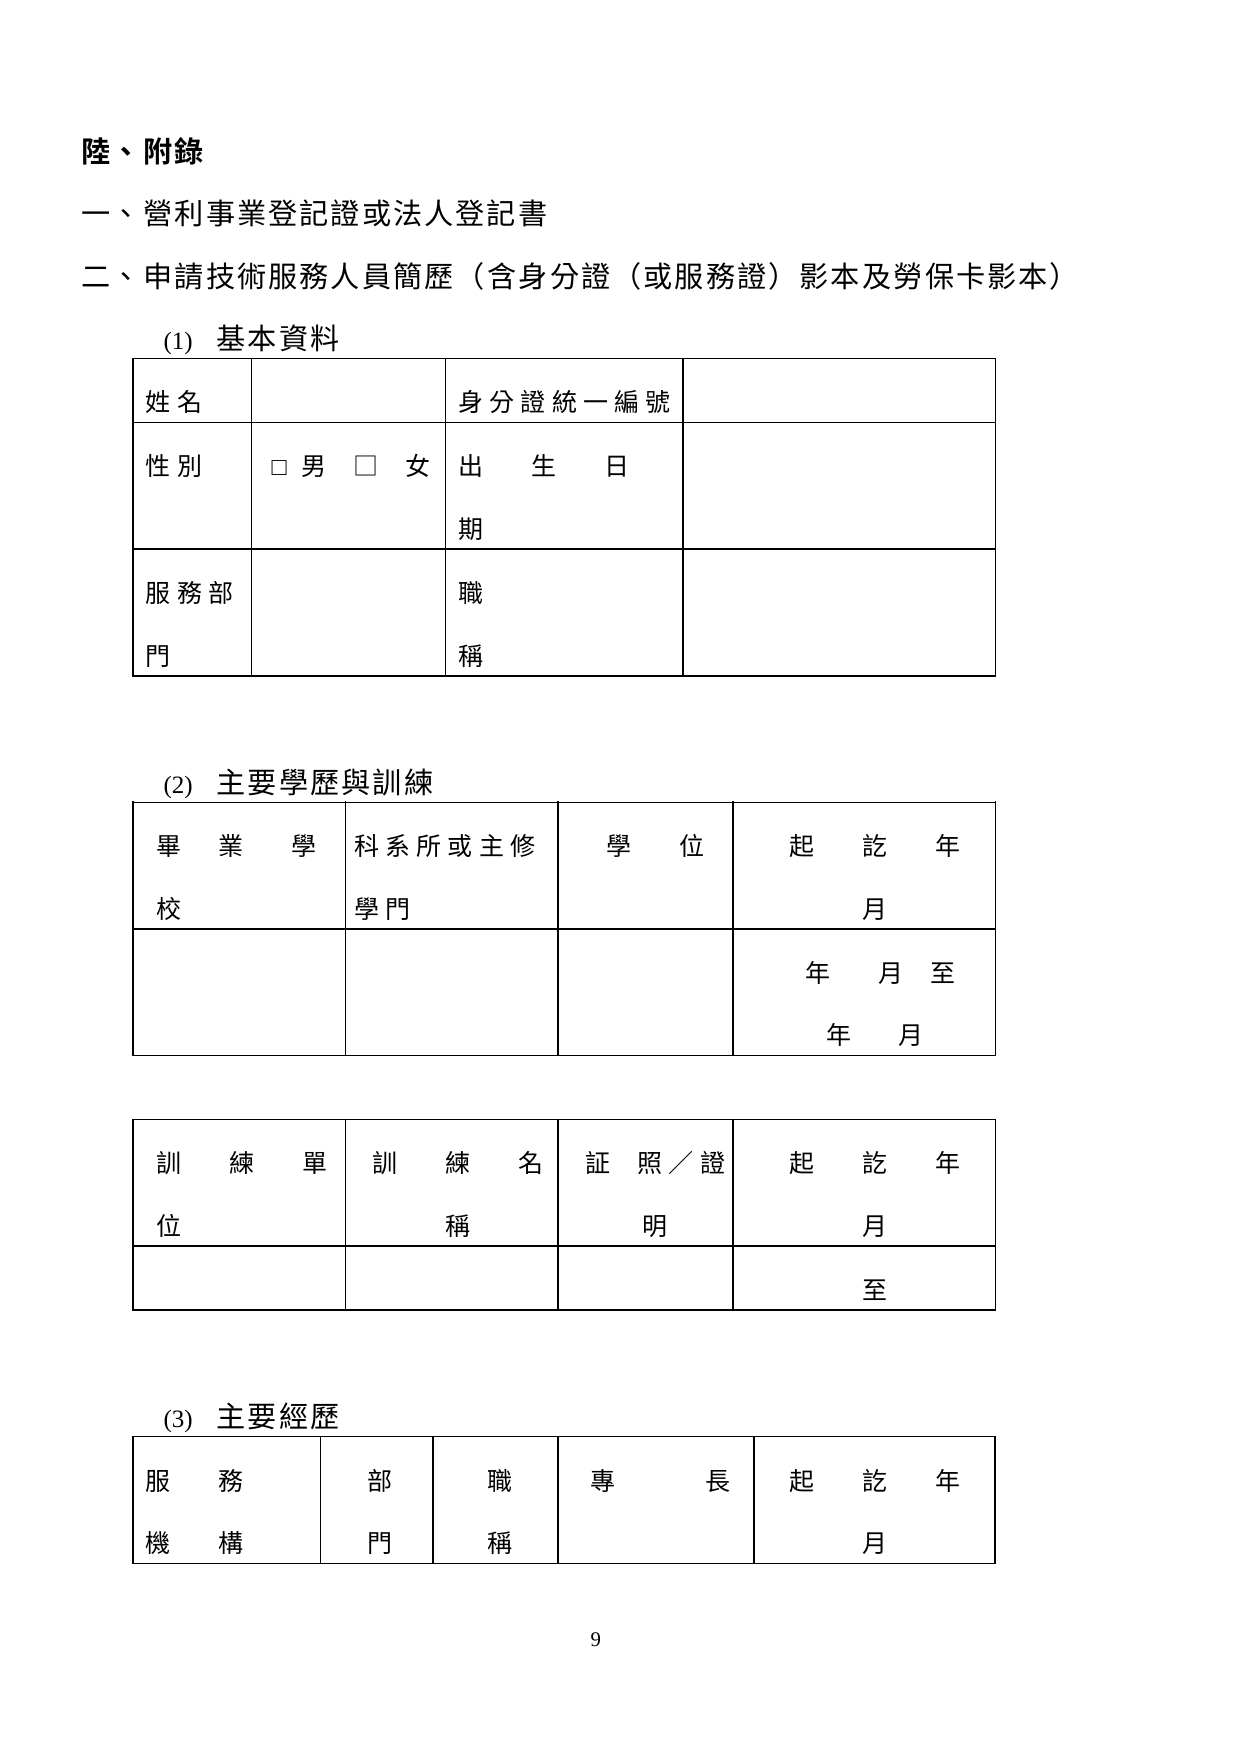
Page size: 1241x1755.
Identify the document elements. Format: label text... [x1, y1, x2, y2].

table_header 專 長 [559, 1437, 753, 1562]
table_header [684, 359, 995, 422]
table_cell [346, 930, 557, 1054]
table_cell [346, 1247, 557, 1309]
table_cell 年 月 至 年 月 [734, 930, 995, 1054]
table_header 身分證統一編號 [446, 359, 682, 422]
table_cell 出 生 日 期 [446, 423, 682, 548]
table_cell [684, 423, 995, 548]
table_header 學 位 [559, 803, 732, 928]
table_header 訓 練 單 位 [134, 1120, 345, 1245]
text 一、營利事業登記證或法人登記書 [80, 170, 1111, 233]
table_header 畢 業 學 校 [134, 803, 345, 928]
table_header 起 訖 年 月 [734, 803, 995, 928]
table_header 服 務 機 構 [134, 1437, 320, 1562]
list 主要經歷 [159, 1373, 1111, 1436]
table_cell [134, 930, 345, 1054]
table_header 部 門 [321, 1437, 432, 1562]
table_cell 服務部門 [134, 550, 251, 675]
text 二、申請技術服務人員簡歷（含身分證（或服務證）影本及勞保卡影本） [80, 233, 1111, 295]
table_cell □ 男 □ 女 [252, 423, 445, 548]
table_cell [559, 1247, 732, 1309]
table_header 起 訖 年 月 [755, 1437, 994, 1562]
table_header 科系所或主修學門 [346, 803, 557, 928]
table_cell [252, 550, 445, 675]
table_header 姓名 [134, 359, 251, 422]
table_cell 職 稱 [446, 550, 682, 675]
table_cell 性別 [134, 423, 251, 548]
text 陸、附錄 [80, 108, 1111, 170]
table_header [252, 359, 445, 422]
table_header 起 訖 年 月 [734, 1120, 995, 1245]
list 基本資料 [159, 295, 1111, 358]
table_cell [684, 550, 995, 675]
table_cell [134, 1247, 345, 1309]
table_header 証 照／證 明 [559, 1120, 732, 1245]
table_cell 至 [734, 1247, 995, 1309]
table_header 訓 練 名 稱 [346, 1120, 557, 1245]
table_header 職 稱 [434, 1437, 557, 1562]
table_cell [559, 930, 732, 1054]
list 主要學歷與訓練 [159, 739, 1111, 801]
